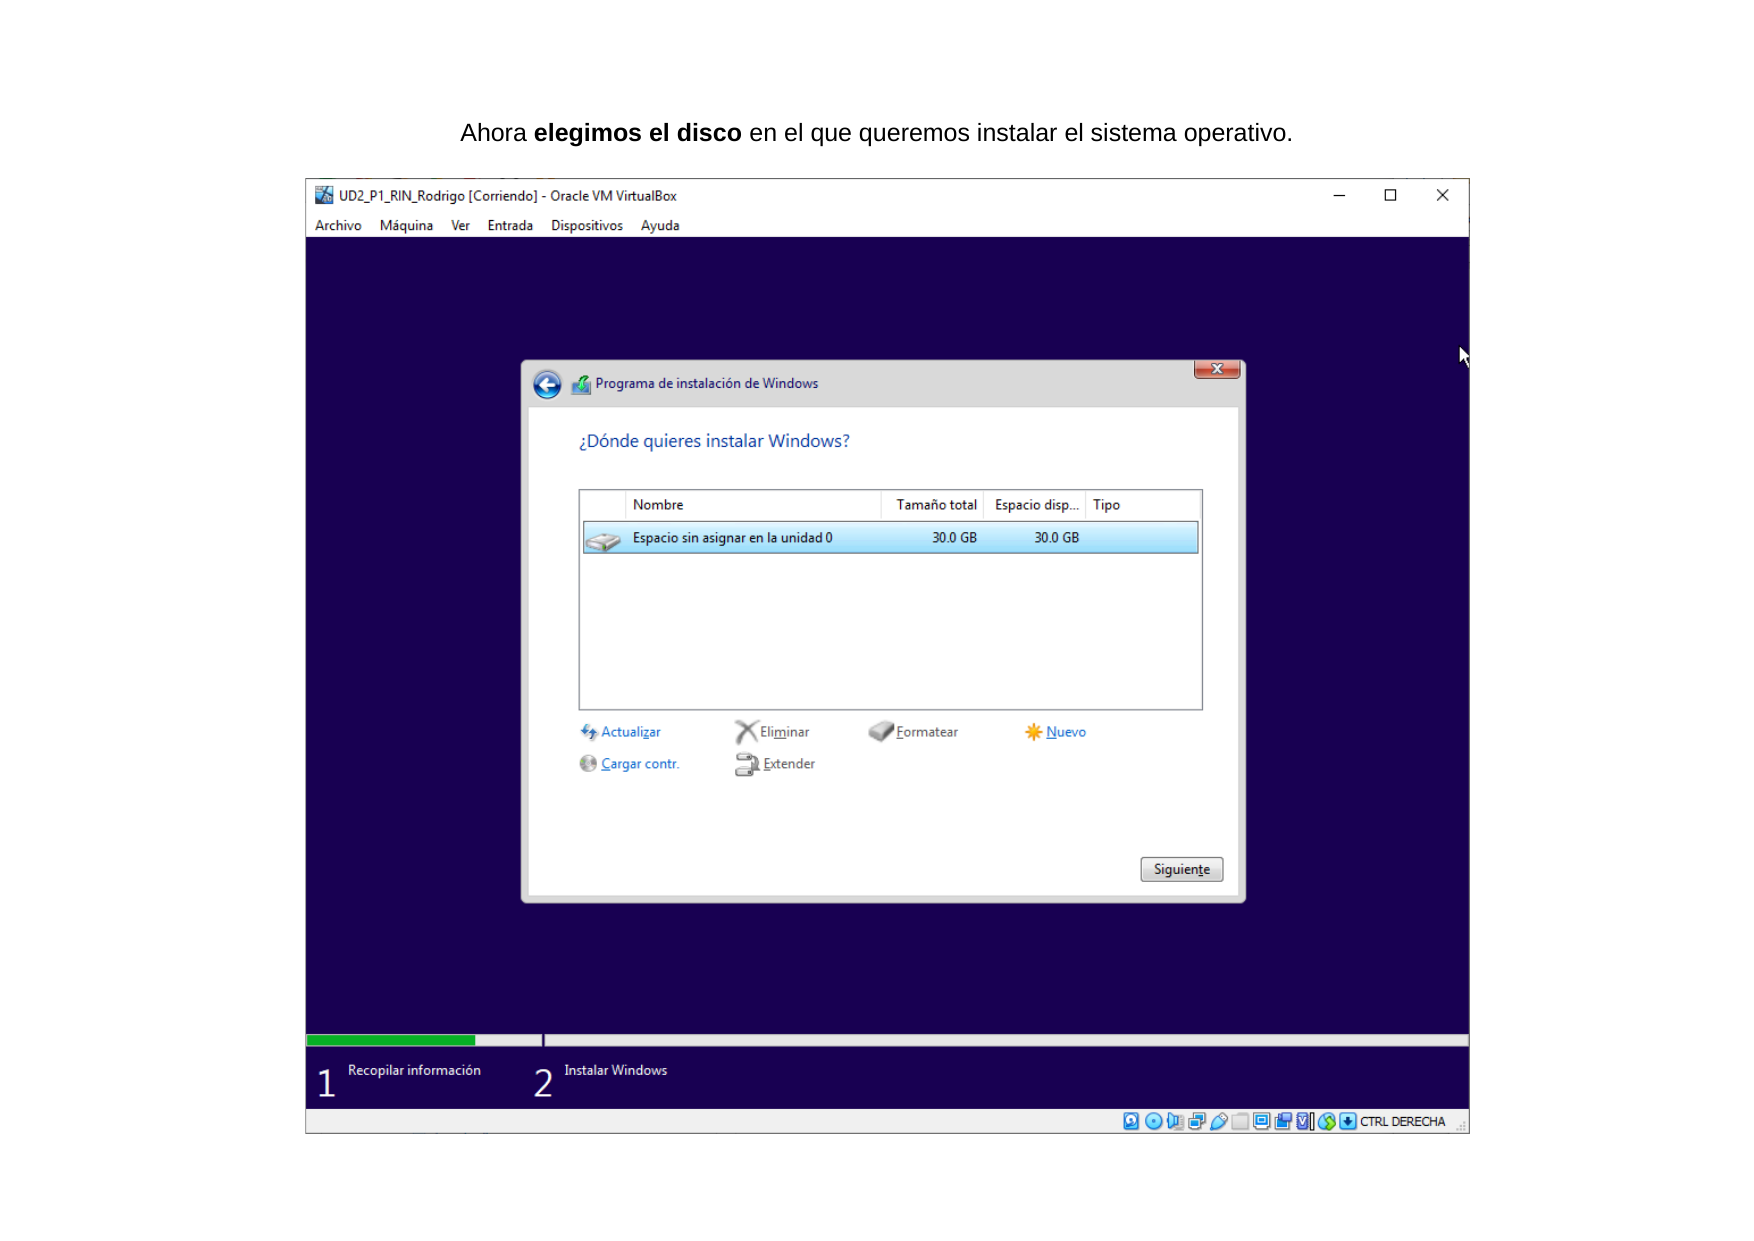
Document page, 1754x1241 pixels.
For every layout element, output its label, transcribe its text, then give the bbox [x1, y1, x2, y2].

picture [305, 178, 1470, 1134]
text Ahora elegimos el disco en el que queremos instalar el sistema operativo. [118, 118, 1636, 147]
